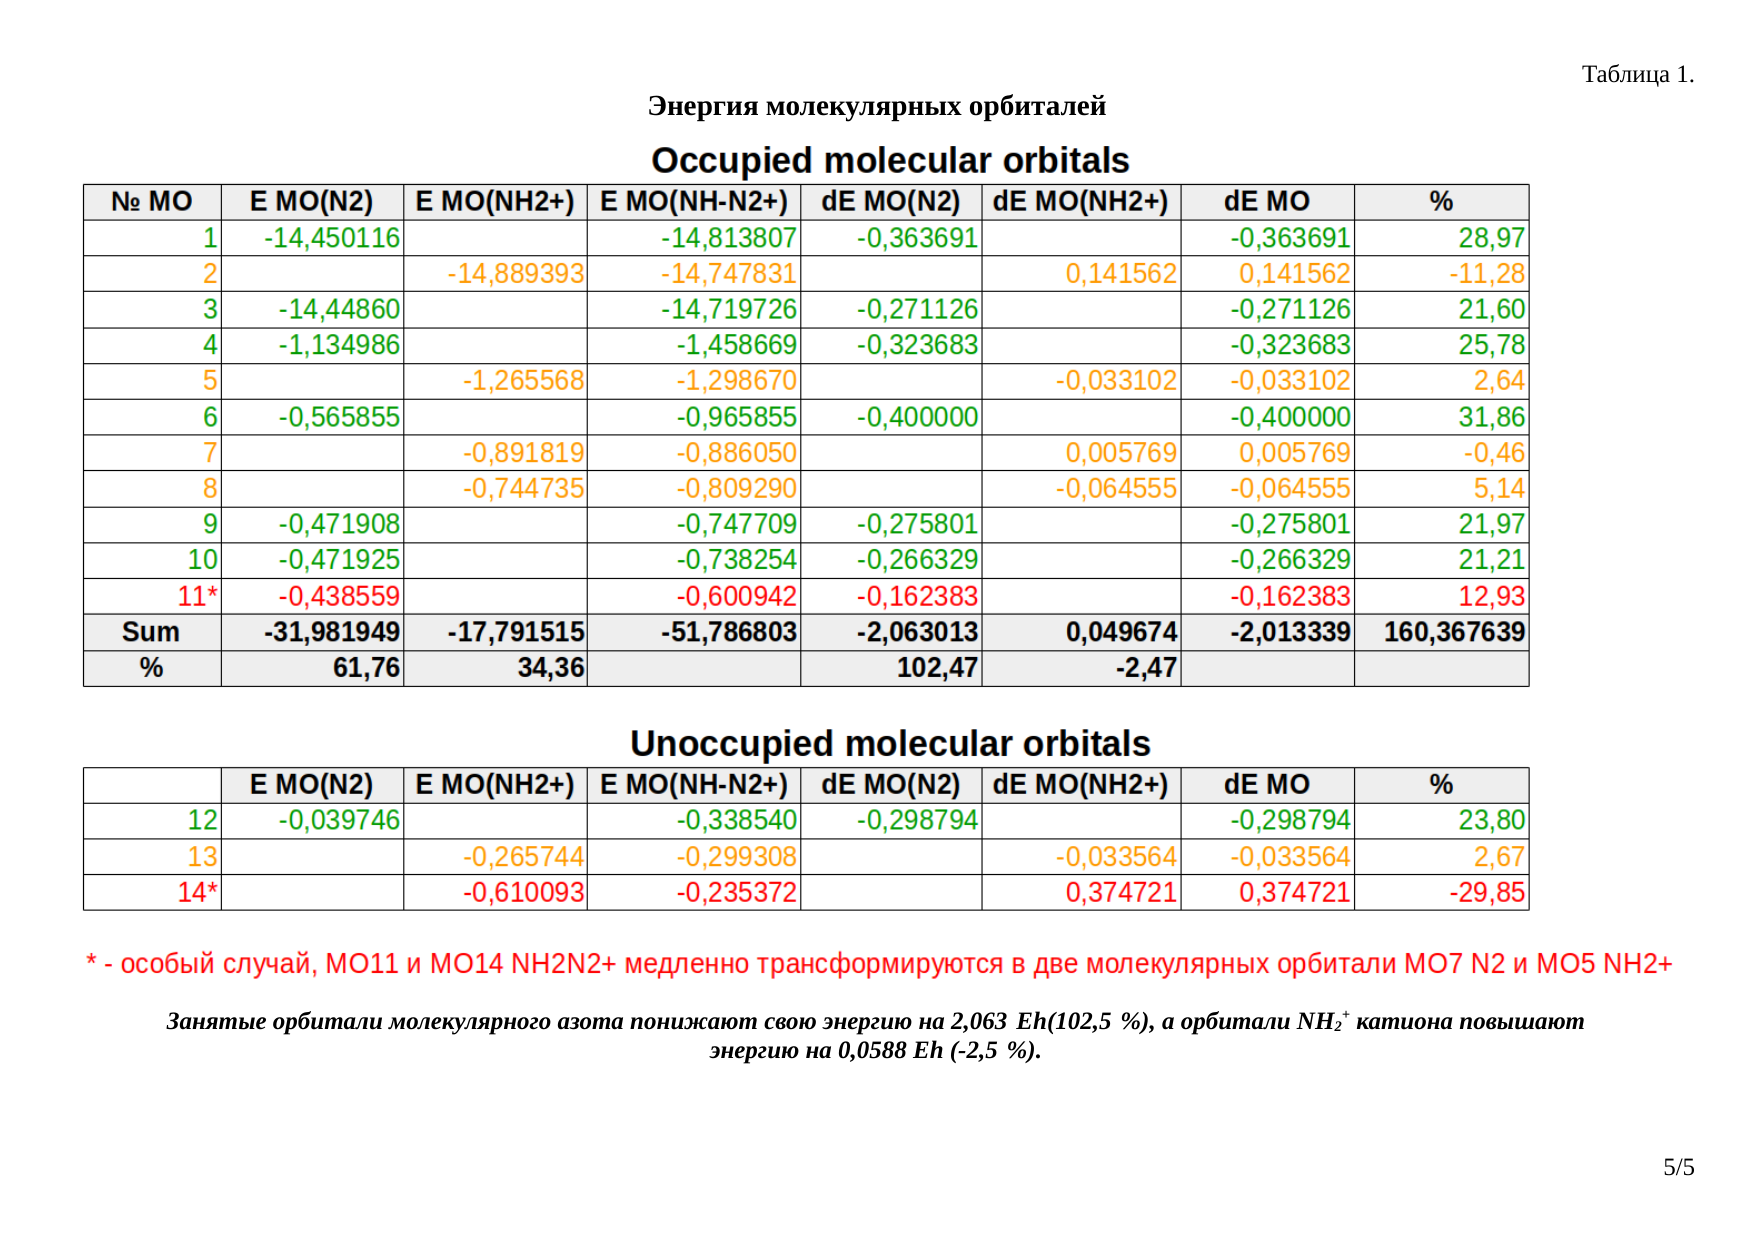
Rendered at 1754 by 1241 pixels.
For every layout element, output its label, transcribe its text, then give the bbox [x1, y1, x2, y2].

table_cell [59, 136, 73, 992]
table_cell Занятые орбитали молекулярного азота понижают свою энергию на 2,063 Eh(102,5 %), а орбитали NH2+ катиона повышают энергию на 0,0588 Eh (-2,5 %). [59, 1006, 1695, 1064]
picture [73, 135, 1681, 992]
table_header Таблица 1. Энергия молекулярных орбиталей [59, 59, 1695, 136]
table_cell [1681, 136, 1695, 992]
table_cell [59, 992, 1695, 1006]
